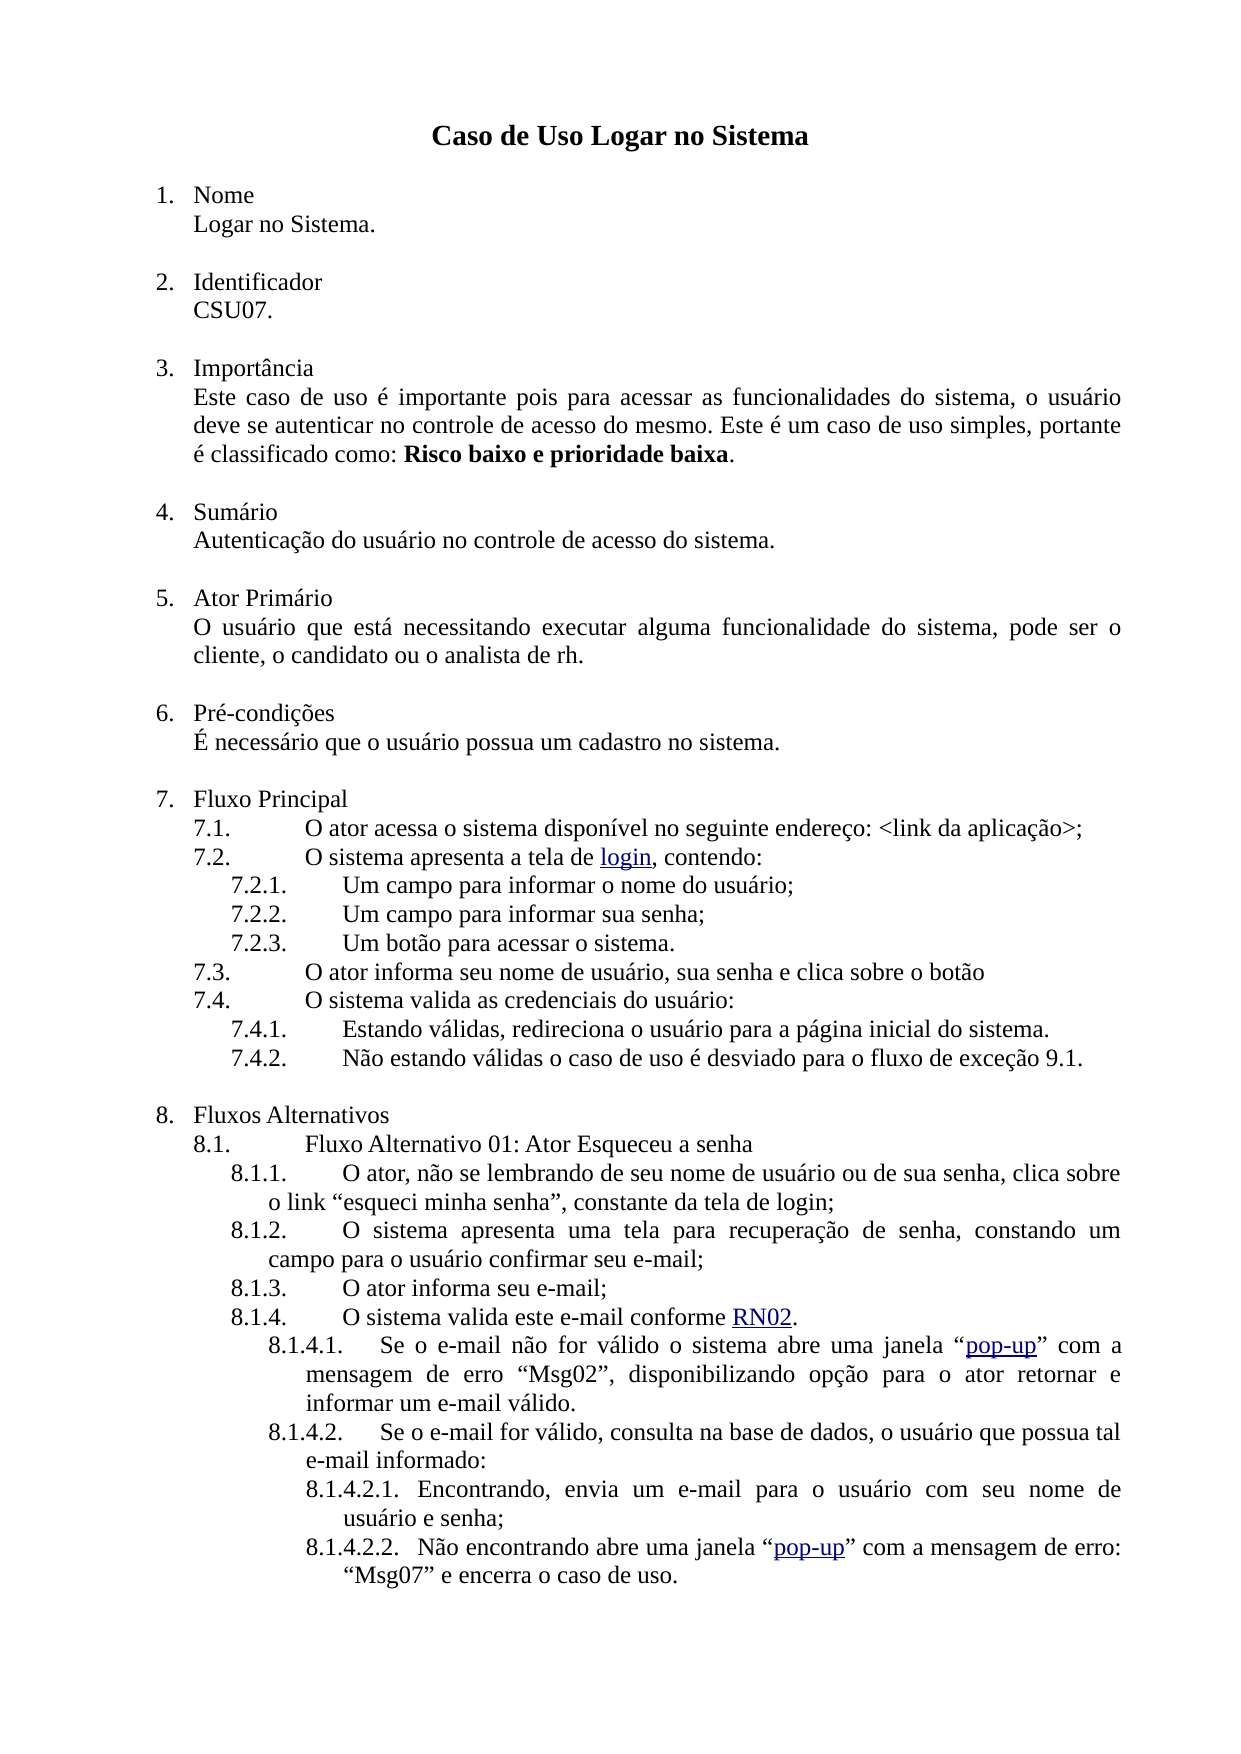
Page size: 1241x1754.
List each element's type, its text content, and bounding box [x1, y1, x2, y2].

list O sistema valida este e-mail conforme RN02. [231, 1302, 1122, 1330]
text Caso de Uso Logar no Sistema [118, 118, 1122, 152]
list Logar no Sistema. [156, 209, 1122, 238]
list CSU07. [156, 295, 1122, 324]
list O ator acessa o sistema disponível no seguinte endereço: <link da aplicação>; [193, 813, 1122, 842]
list Este caso de uso é importante pois para acessar as funcionalidades do sistema, o usuário deve se autenticar no controle de acesso do mesmo. Este é um caso de uso simples, portante é classificado como: Risco baixo e prioridade baixa. [156, 382, 1122, 468]
list Autenticação do usuário no controle de acesso do sistema. [156, 525, 1122, 554]
list O usuário que está necessitando executar alguma funcionalidade do sistema, pode ser o cliente, o candidato ou o analista de rh. [156, 612, 1122, 669]
list Pré-condições [156, 698, 1122, 727]
list Importância [156, 353, 1122, 382]
list O ator informa seu nome de usuário, sua senha e clica sobre o botão [193, 957, 1122, 985]
list Nome [156, 180, 1122, 209]
list Não estando válidas o caso de uso é desviado para o fluxo de exceção 9.1. [231, 1043, 1122, 1072]
list Se o e-mail for válido, consulta na base de dados, o usuário que possua tal e-mail informado: [268, 1417, 1122, 1474]
list Fluxos Alternativos [156, 1100, 1122, 1129]
list O sistema apresenta uma tela para recuperação de senha, constando um campo para o usuário confirmar seu e-mail; [231, 1215, 1122, 1273]
list Sumário [156, 497, 1122, 525]
list Um botão para acessar o sistema. [231, 928, 1122, 957]
list Encontrando, envia um e-mail para o usuário com seu nome de usuário e senha; [306, 1474, 1122, 1532]
list Identificador [156, 267, 1122, 295]
list O ator, não se lembrando de seu nome de usuário ou de sua senha, clica sobre o link “esqueci minha senha”, constante da tela de login; [231, 1158, 1122, 1215]
list Um campo para informar sua senha; [231, 899, 1122, 928]
list Ator Primário [156, 583, 1122, 612]
list O ator informa seu e-mail; [231, 1273, 1122, 1302]
list O sistema apresenta a tela de login, contendo: [193, 842, 1122, 870]
list O sistema valida as credenciais do usuário: [193, 985, 1122, 1014]
list Fluxo Principal [156, 784, 1122, 813]
list Um campo para informar o nome do usuário; [231, 870, 1122, 899]
list Fluxo Alternativo 01: Ator Esqueceu a senha [193, 1129, 1122, 1158]
list É necessário que o usuário possua um cadastro no sistema. [156, 727, 1122, 755]
list Estando válidas, redireciona o usuário para a página inicial do sistema. [231, 1014, 1122, 1043]
list Não encontrando abre uma janela “pop-up” com a mensagem de erro: “Msg07” e encerra o caso de uso. [306, 1532, 1122, 1589]
list Se o e-mail não for válido o sistema abre uma janela “pop-up” com a mensagem de erro “Msg02”, disponibilizando opção para o ator retornar e informar um e-mail válido. [268, 1330, 1122, 1417]
